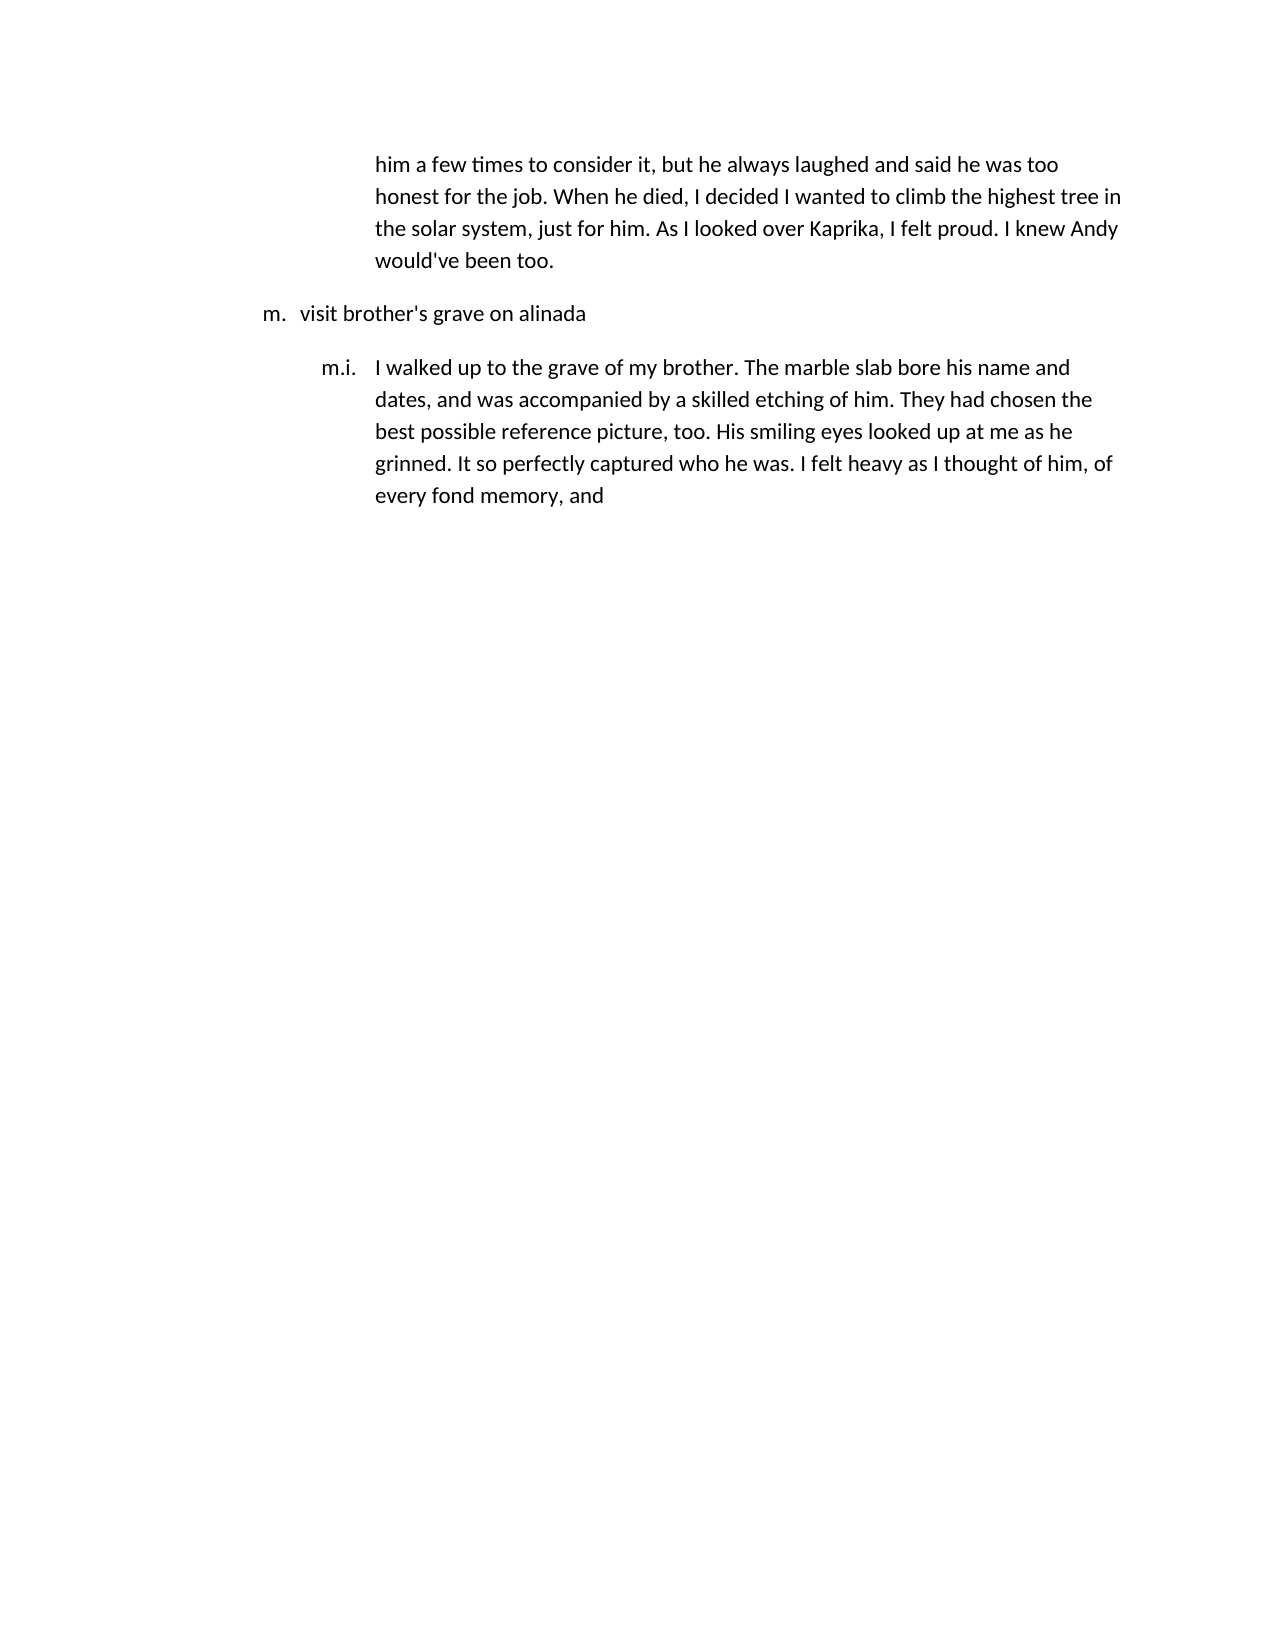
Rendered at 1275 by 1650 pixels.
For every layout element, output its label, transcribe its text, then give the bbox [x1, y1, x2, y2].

list him a few times to consider it, but he always laughed and said he was too honest for the job. When he died, I decided I wanted to climb the highest tree in the solar system, just for him. As I looked over Kaprika, I felt proud. I knew Andy would've been too. [356, 150, 1125, 274]
list I walked up to the grave of my brother. The marble slab bore his name and dates, and was accompanied by a skilled etching of him. They had chosen the best possible reference picture, too. His smiling eyes looked up at me as he grinned. It so perfectly captured who he was. I felt heavy as I thought of him, of every fond memory, and [356, 353, 1125, 509]
list visit brother's grave on alinada [262, 299, 1125, 328]
